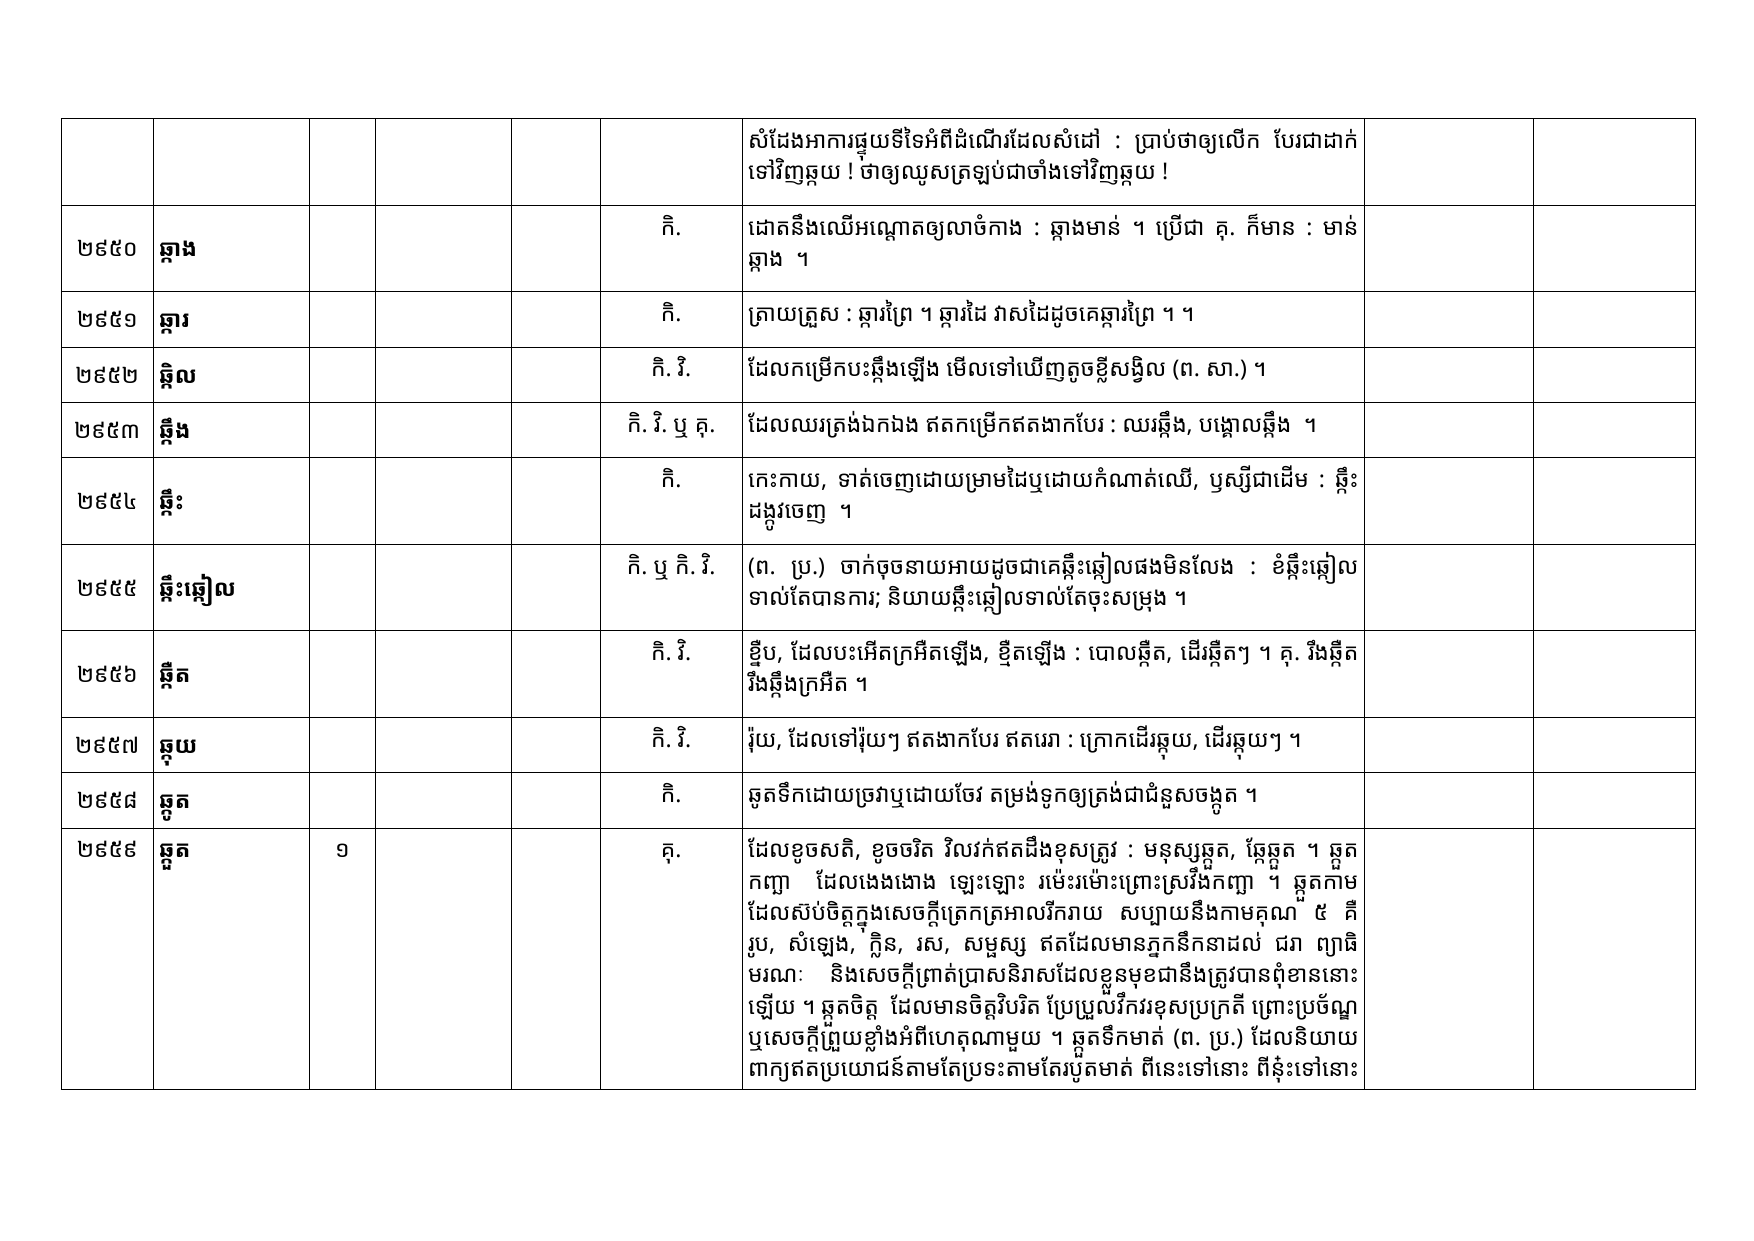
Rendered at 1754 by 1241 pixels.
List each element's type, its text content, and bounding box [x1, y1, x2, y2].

table_cell [512, 718, 600, 772]
table_cell កិ. ឬ កិ. វិ. [601, 545, 742, 630]
table_cell កិ. វិ. ឬ គុ. [601, 403, 742, 457]
table_cell [1365, 631, 1533, 717]
table_cell ២៩៥៥ [62, 545, 153, 630]
table_cell កិ. វិ. [601, 718, 742, 772]
table_cell [512, 206, 600, 291]
table_cell [512, 119, 600, 205]
table_cell [310, 206, 375, 291]
table_cell ឆ្កាង [154, 206, 309, 291]
table_cell [1534, 718, 1695, 772]
table_cell [1365, 718, 1533, 772]
table_cell [1534, 458, 1695, 544]
table_cell ២៩៥៨ [62, 773, 153, 827]
table_cell [1534, 631, 1695, 717]
table_cell [310, 348, 375, 402]
table_cell [1534, 829, 1695, 1089]
table_cell [376, 631, 511, 717]
table_cell ដែល​កម្រើក​បះ​ឆ្កឹង​ឡើង មើល​ទៅ​ឃើញ​តូច​ខ្លី​សង្វិល (ព. សា.) ។ [743, 348, 1364, 402]
table_cell គុ. [601, 829, 742, 1089]
table_cell ឆ្ការ [154, 292, 309, 347]
table_cell [512, 545, 600, 630]
table_cell [512, 348, 600, 402]
table_cell សំដែង​អាការ​ផ្ទុយ​ទីទៃ​អំពី​ដំណើរ​ដែល​សំដៅ : ប្រាប់​ថា​ឲ្យ​លើក បែរ​ជា​ដាក់​ទៅ​វិញ​ឆ្កយ ! ថា​ឲ្យ​ឈូស​ត្រឡប់​ជា​ចាំង​ទៅ​វិញ​ឆ្កយ ! [743, 119, 1364, 205]
table_cell [376, 292, 511, 347]
table_cell [1534, 119, 1695, 205]
table_cell ដោត​នឹង​ឈើ​អណ្ដោត​ឲ្យ​លា​ចំកាង : ឆ្កាង​មាន់ ។ ប្រើ​ជា គុ. ក៏​មាន : មាន់​ឆ្កាង ។ [743, 206, 1364, 291]
table_cell ឆ្កឺត [154, 631, 309, 717]
table_cell [310, 119, 375, 205]
table_cell កិ. [601, 458, 742, 544]
table_cell [310, 773, 375, 827]
table_cell [512, 773, 600, 827]
table_cell ត្រាយត្រួស : ឆ្ការ​ព្រៃ ។ ឆ្ការ​ដៃ វាស​ដៃ​ដូច​គេ​ឆ្ការ​ព្រៃ ។ ។ [743, 292, 1364, 347]
table_cell កិ. [601, 206, 742, 291]
table_cell [62, 119, 153, 205]
table_cell [310, 458, 375, 544]
table_cell ២៩៥៤ [62, 458, 153, 544]
table_cell [1534, 206, 1695, 291]
table_cell ឆ្កួត [154, 829, 309, 1089]
table_cell [376, 119, 511, 205]
table_cell [310, 718, 375, 772]
table_cell [1365, 403, 1533, 457]
table_cell ខ្នឺប, ដែល​បះ​អើត​ក្រអឺត​ឡើង, ខ្មឺត​ឡើង : បោល​ឆ្កឺត, ដើរ​ឆ្កឺត​ៗ ។ គុ. រឹង​ឆ្កឺត រឹង​ឆ្កឹង​ក្រអឺត ។ [743, 631, 1364, 717]
table_cell [376, 458, 511, 544]
table_cell [512, 631, 600, 717]
table_cell ឆ្កឹះឆ្កៀល [154, 545, 309, 630]
table_cell [310, 403, 375, 457]
table_cell [512, 829, 600, 1089]
table_cell [310, 545, 375, 630]
table_cell ឆ្កឹង [154, 403, 309, 457]
table_cell ឆូត​ទឹក​ដោយ​ច្រវា​ឬ​ដោយ​ចែវ តម្រង់​ទូក​ឲ្យ​ត្រង់​ជា​ជំនួស​ចង្កូត ។ [743, 773, 1364, 827]
table_cell [376, 718, 511, 772]
table_cell [376, 545, 511, 630]
table_cell កិ. វិ. [601, 631, 742, 717]
table_cell [376, 829, 511, 1089]
table_cell [1365, 829, 1533, 1089]
table_cell [1365, 545, 1533, 630]
table_cell ឆ្កុយ [154, 718, 309, 772]
table_cell ២៩៥៧ [62, 718, 153, 772]
table_cell ២៩៥២ [62, 348, 153, 402]
table_cell ឆ្កូត [154, 773, 309, 827]
table_cell (ព. ប្រ.) ចាក់​ចុច​នាយ​អាយ​ដូច​ជា​គេ​ឆ្កឹះ​ឆ្កៀល​ផង​មិន​លែង : ខំ​ឆ្កឹះ​ឆ្កៀល​ទាល់​តែ​បាន​ការ; និយាយ​ឆ្កឹះ​ឆ្កៀល​ទាល់​តែ​ចុះ​សម្រុង ។ [743, 545, 1364, 630]
table_cell ១ [310, 829, 375, 1089]
table_cell [601, 119, 742, 205]
table_cell ដែល​ឈរ​ត្រង់​ឯក​ឯង ឥត​កម្រើក​ឥត​ងាក​បែរ : ឈរ​ឆ្កឹង, បង្គោល​ឆ្កឹង ។ [743, 403, 1364, 457]
table_cell ២៩៥០ [62, 206, 153, 291]
table_cell [310, 631, 375, 717]
table_cell ២៩៥៦ [62, 631, 153, 717]
table_cell ២៩៥៣ [62, 403, 153, 457]
table_cell ដែល​ខូច​សតិ, ខូច​ចរិត វិល​វក់​ឥត​ដឹង​ខុស​ត្រូវ : មនុស្ស​ឆ្កួត, ឆ្កែ​ឆ្កួត ។ ឆ្កួត​កញ្ឆា ដែល​ងេងងោង ឡេះឡោះ រម៉េះរម៉ោះ​ព្រោះ​ស្រវឹង​កញ្ឆា ។ ឆ្កួត​កាម ដែល​ស៊ប់​ចិត្ត​ក្នុង​សេចក្ដី​ត្រេក​ត្រអាល​រីករាយ សប្បាយ​នឹង​កាមគុណ ៥ គឺ រូប, សំឡេង, ក្លិន, រស, សម្ផស្ស ឥត​ដែល​មាន​ភ្នក​នឹក​នា​ដល់ ជរា ព្យាធិ មរណៈ និង​សេចក្ដី​ព្រាត់​ប្រាស​និរាស​ដែល​ខ្លួន​មុខ​ជា​នឹង​ត្រូវ​បាន​ពុំខាន​នោះ​ឡើយ ។ ឆ្កួត​ចិត្ត ដែល​មាន​ចិត្ត​វិបរិត ប្រែប្រួល​វឹកវរ​ខុស​ប្រក្រតី ព្រោះ​ប្រច័ណ្ឌ​ឬ​សេចក្ដី​ព្រួយ​ខ្លាំង​អំពី​ហេតុ​ណា​មួយ ។ ឆ្កួត​ទឹក​មាត់ (ព. ប្រ.) ដែល​និយាយ​ពាក្យ​ឥត​ប្រយោជន៍​តាម​តែ​ប្រទះ​តាម​តែ​របូត​មាត់ ពីនេះ​ទៅ​នោះ ពី​នុ៎ះ​ទៅ​នោះ មិន​ចេះ​ចប់ ។ ឆ្កួត​មាត់ ដែល​រឥល​មាត់​ជេរ​ប្រទេច​ប៉ប៉ាច់ប៉ប៉ោច​មិន​សូវ​ស្រាក ។ ឆ្កួត​យស ដែល​តម្កើង​ខ្លួន, ដែល​ឆ្មើង​ខ្លួន​រពើតរពើង, លើក​ខ្លួន​ហួស​ហេតុ​ហួស​ទំនង ដោយ​ជោរ​ចិត្ត ព្រោះ​យសស័ក្ដិ​ងារ​ការ ... ។ ឆ្កួត​ល្បែង ដែល​វក់​នឹង​ល្បែង ។ ឆ្កួត​សព្ទ ដែល​រៀន​ប្រែ​ពី​ភាសា​ដទៃ​មក​ជា​ភាសា​របស់​ខ្លួន ភ័ន្ត​ច្រឡំ​សព្ទ ចេះ​តែ​ស្មាន​ៗ​ខុស​ខ្លះ​ត្រូវ​ខ្លះ ដោយ​ចេះ​វេយ្យាករណ៍​មិន​ស្ទាត់ ចាំ​សព្ទ​ក៏​មិន​​ប្រាកដ តែ​ហ៊ាន​ថា ហ៊ាន​ប្រែ​មិន​ញញើត : អ្នក​រៀន​ឆ្កួត​សព្ទ ។ ឆ្កួត​ស្រា ដែល​វឹកវរ​ប្រឡែប្រកោ​ព្រោះ​សេព​សុរា​ញៀន​ជាប់ ។ ឆ្កួត​ស្រី ដែល​វក់​ចិត្ត​ព្រោះ​ស្រឡាញ់​ស្រី, ដែល​ងងុល​ព្រោះ​ស្រឡាញ់​ស្រី ។ ឆ្កួត​ស្លាក់ ដែល​ភ្លាត់​ស្មារតី​ម្ដង​ៗ ប្លែក​ខុស​ពី​ប្រក្រតី ព្រោះ​លេប​គ្រាប់​ស្លាក់ ។ [743, 829, 1364, 1089]
table_cell [376, 206, 511, 291]
table_cell [1365, 292, 1533, 347]
table_cell ២៩៥៩ [62, 829, 153, 1089]
table_cell [1534, 292, 1695, 347]
table_cell [1534, 773, 1695, 827]
table_cell [1365, 348, 1533, 402]
table_cell កិ. [601, 292, 742, 347]
table_cell [512, 292, 600, 347]
table_cell [512, 403, 600, 457]
table_cell [1365, 119, 1533, 205]
table_cell [512, 458, 600, 544]
table_cell [1365, 773, 1533, 827]
table_cell [1534, 545, 1695, 630]
table_cell [376, 403, 511, 457]
table_cell កិ. [601, 773, 742, 827]
table_cell [376, 348, 511, 402]
table_cell [310, 292, 375, 347]
table_cell [1534, 348, 1695, 402]
table_cell កេះ​កាយ, ទាត់​ចេញ​ដោយ​ម្រាម​ដៃ​ឬ​ដោយ​កំណាត់​ឈើ, ឫស្សី​ជាដើម : ឆ្កឹះ​ដង្កូវ​ចេញ ។ [743, 458, 1364, 544]
table_cell [1365, 206, 1533, 291]
table_cell ឆ្កិល [154, 348, 309, 402]
table_cell [1365, 458, 1533, 544]
table_cell កិ. វិ. [601, 348, 742, 402]
table_cell ២៩៥១ [62, 292, 153, 347]
table_cell [1534, 403, 1695, 457]
table_cell [376, 773, 511, 827]
table_cell ឆ្កឹះ [154, 458, 309, 544]
table_cell រ៉ុយ, ដែល​ទៅ​រ៉ុយ​ៗ ឥត​ងាក​បែរ ឥត​រេរា : ក្រោក​ដើរ​ឆ្កុយ, ដើរ​ឆ្កុយ​ៗ ។ [743, 718, 1364, 772]
table_cell [154, 119, 309, 205]
